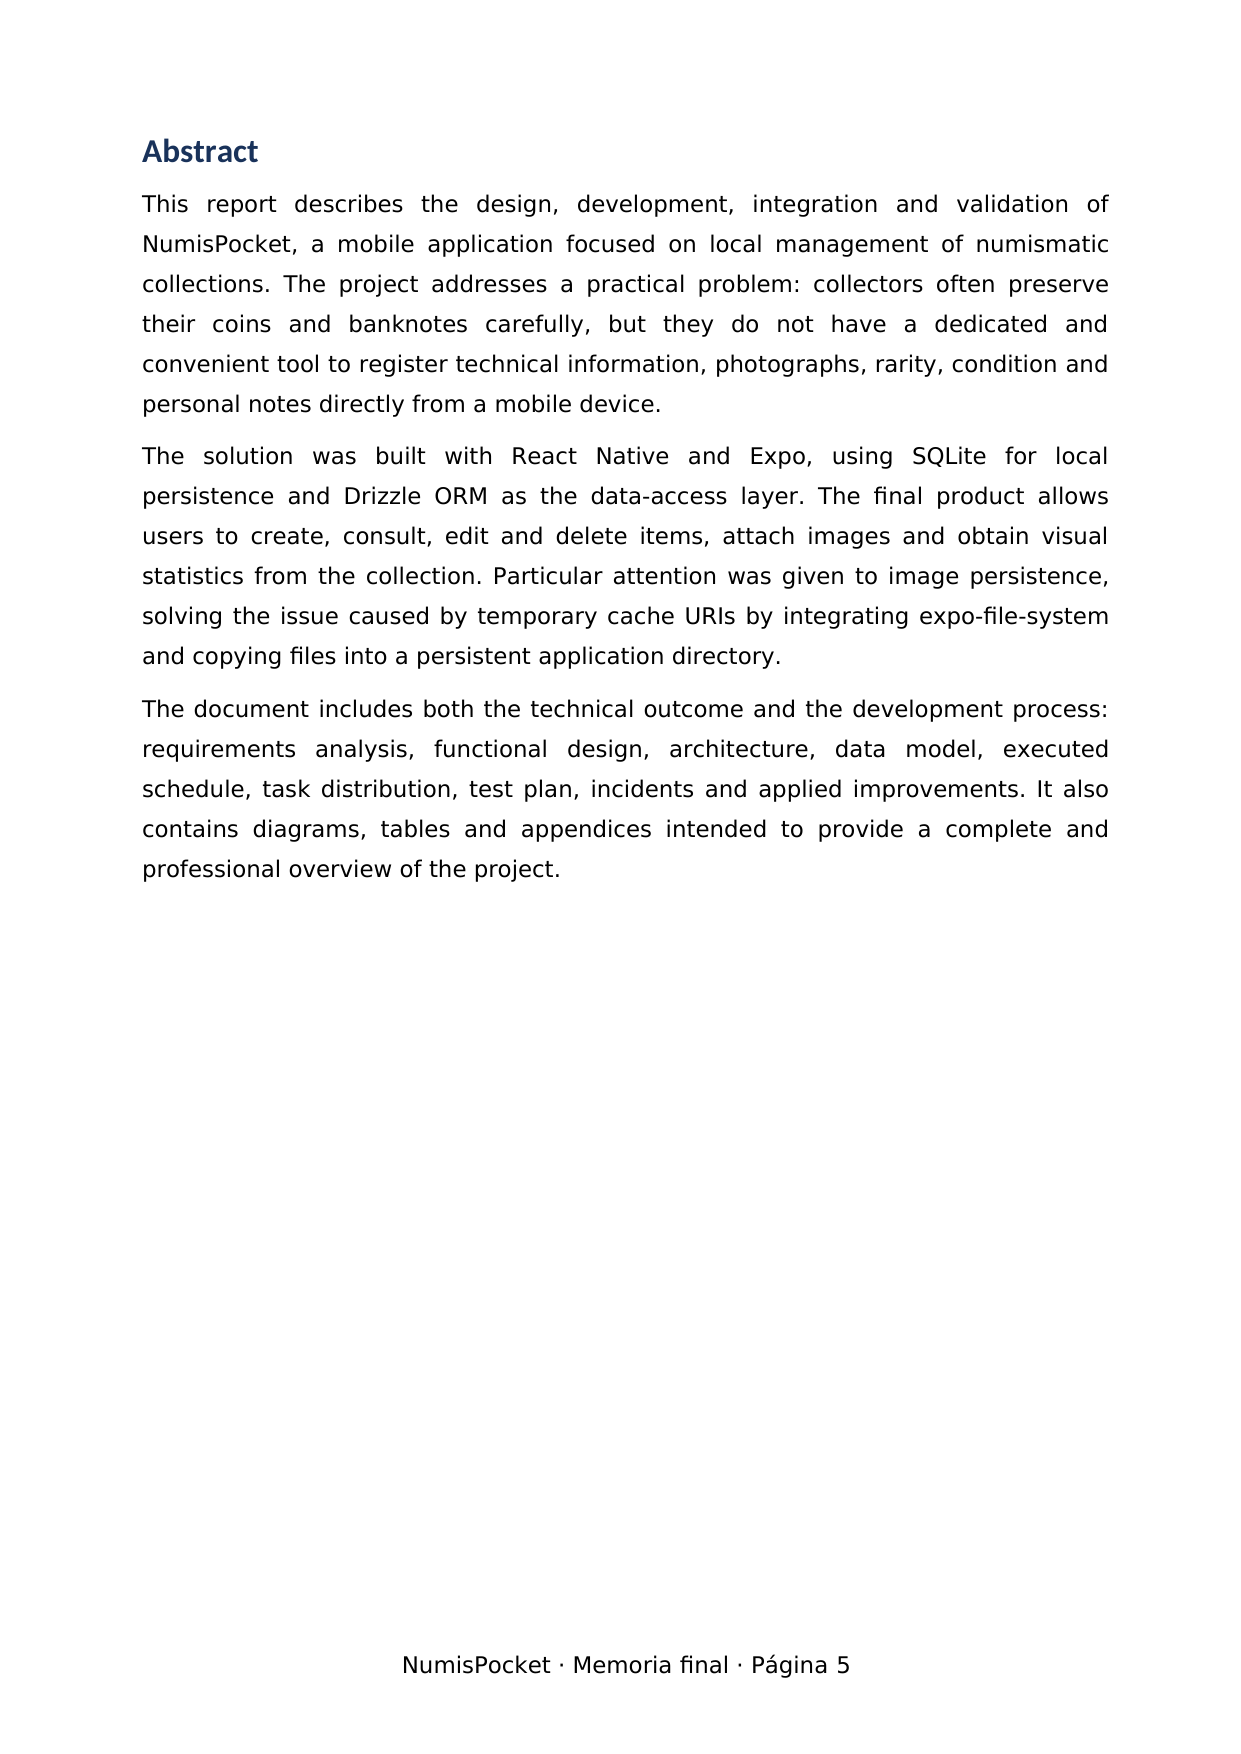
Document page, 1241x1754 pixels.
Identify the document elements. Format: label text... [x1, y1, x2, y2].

subtitle Abstract [142, 130, 1110, 171]
text This report describes the design, development, integration and validation of NumisPocket, a mobile application focused on local management of numismatic collections. The project addresses a practical problem: collectors often preserve their coins and banknotes carefully, but they do not have a dedicated and convenient tool to register technical information, photographs, rarity, condition and personal notes directly from a mobile device. [142, 191, 1110, 418]
text The solution was built with React Native and Expo, using SQLite for local persistence and Drizzle ORM as the data-access layer. The final product allows users to create, consult, edit and delete items, attach images and obtain visual statistics from the collection. Particular attention was given to image persistence, solving the issue caused by temporary cache URIs by integrating expo-file-system and copying files into a persistent application directory. [142, 443, 1110, 670]
text The document includes both the technical outcome and the development process: requirements analysis, functional design, architecture, data model, executed schedule, task distribution, test plan, incidents and applied improvements. It also contains diagrams, tables and appendices intended to provide a complete and professional overview of the project. [142, 696, 1110, 883]
